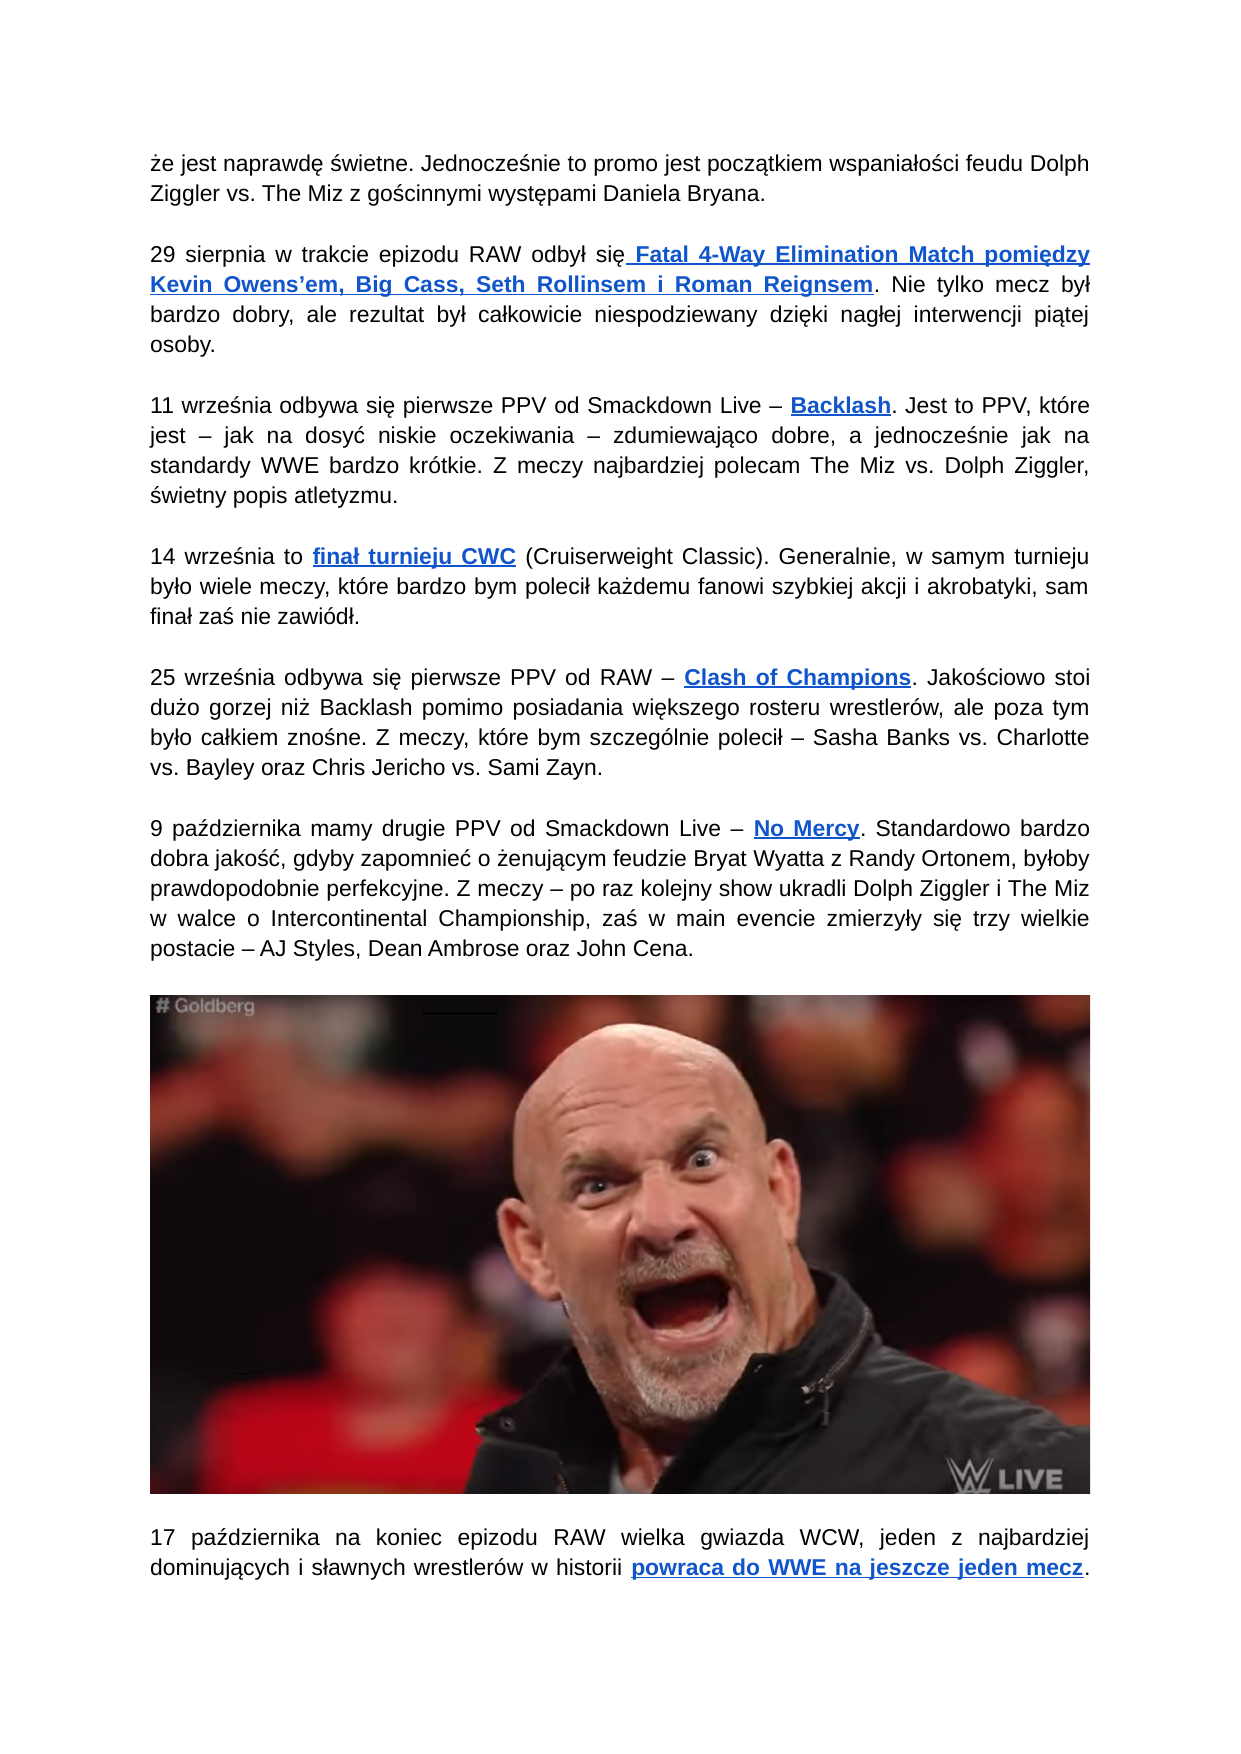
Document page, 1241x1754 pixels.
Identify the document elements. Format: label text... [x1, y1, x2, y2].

text 11 września odbywa się pierwsze PPV od Smackdown Live – Backlash. Jest to PPV, które jest – jak na dosyć niskie oczekiwania – zdumiewająco dobre, a jednocześnie jak na standardy WWE bardzo krótkie. Z meczy najbardziej polecam The Miz vs. Dolph Ziggler, świetny popis atletyzmu. [150, 392, 1090, 509]
text 9 października mamy drugie PPV od Smackdown Live – No Mercy. Standardowo bardzo dobra jakość, gdyby zapomnieć o żenującym feudzie Bryat Wyatta z Randy Ortonem, byłoby prawdopodobnie perfekcyjne. Z meczy – po raz kolejny show ukradli Dolph Ziggler i The Miz w walce o Intercontinental Championship, zaś w main evencie zmierzyły się trzy wielkie postacie – AJ Styles, Dean Ambrose oraz John Cena. [150, 814, 1090, 962]
text 14 września to finał turnieju CWC (Cruiserweight Classic). Generalnie, w samym turnieju było wiele meczy, które bardzo bym polecił każdemu fanowi szybkiej akcji i akrobatyki, sam finał zaś nie zawiódł. [150, 543, 1090, 629]
picture [150, 995, 1091, 1494]
text 29 sierpnia w trakcie epizodu RAW odbył się Fatal 4-Way Elimination Match pomiędzy Kevin Owens’em, Big Cass, Seth Rollinsem i Roman Reignsem. Nie tylko mecz był bardzo dobry, ale rezultat był całkowicie niespodziewany dzięki nagłej interwencji piątej osoby. [150, 241, 1090, 358]
text że jest naprawdę świetne. Jednocześnie to promo jest początkiem wspaniałości feudu Dolph Ziggler vs. The Miz z gościnnymi występami Daniela Bryana. [150, 150, 1090, 207]
text 17 października na koniec epizodu RAW wielka gwiazda WCW, jeden z najbardziej dominujących i sławnych wrestlerów w historii powraca do WWE na jeszcze jeden mecz. [150, 1524, 1090, 1581]
text 25 września odbywa się pierwsze PPV od RAW – Clash of Champions. Jakościowo stoi dużo gorzej niż Backlash pomimo posiadania większego rosteru wrestlerów, ale poza tym było całkiem znośne. Z meczy, które bym szczególnie polecił – Sasha Banks vs. Charlotte vs. Bayley oraz Chris Jericho vs. Sami Zayn. [150, 663, 1090, 781]
